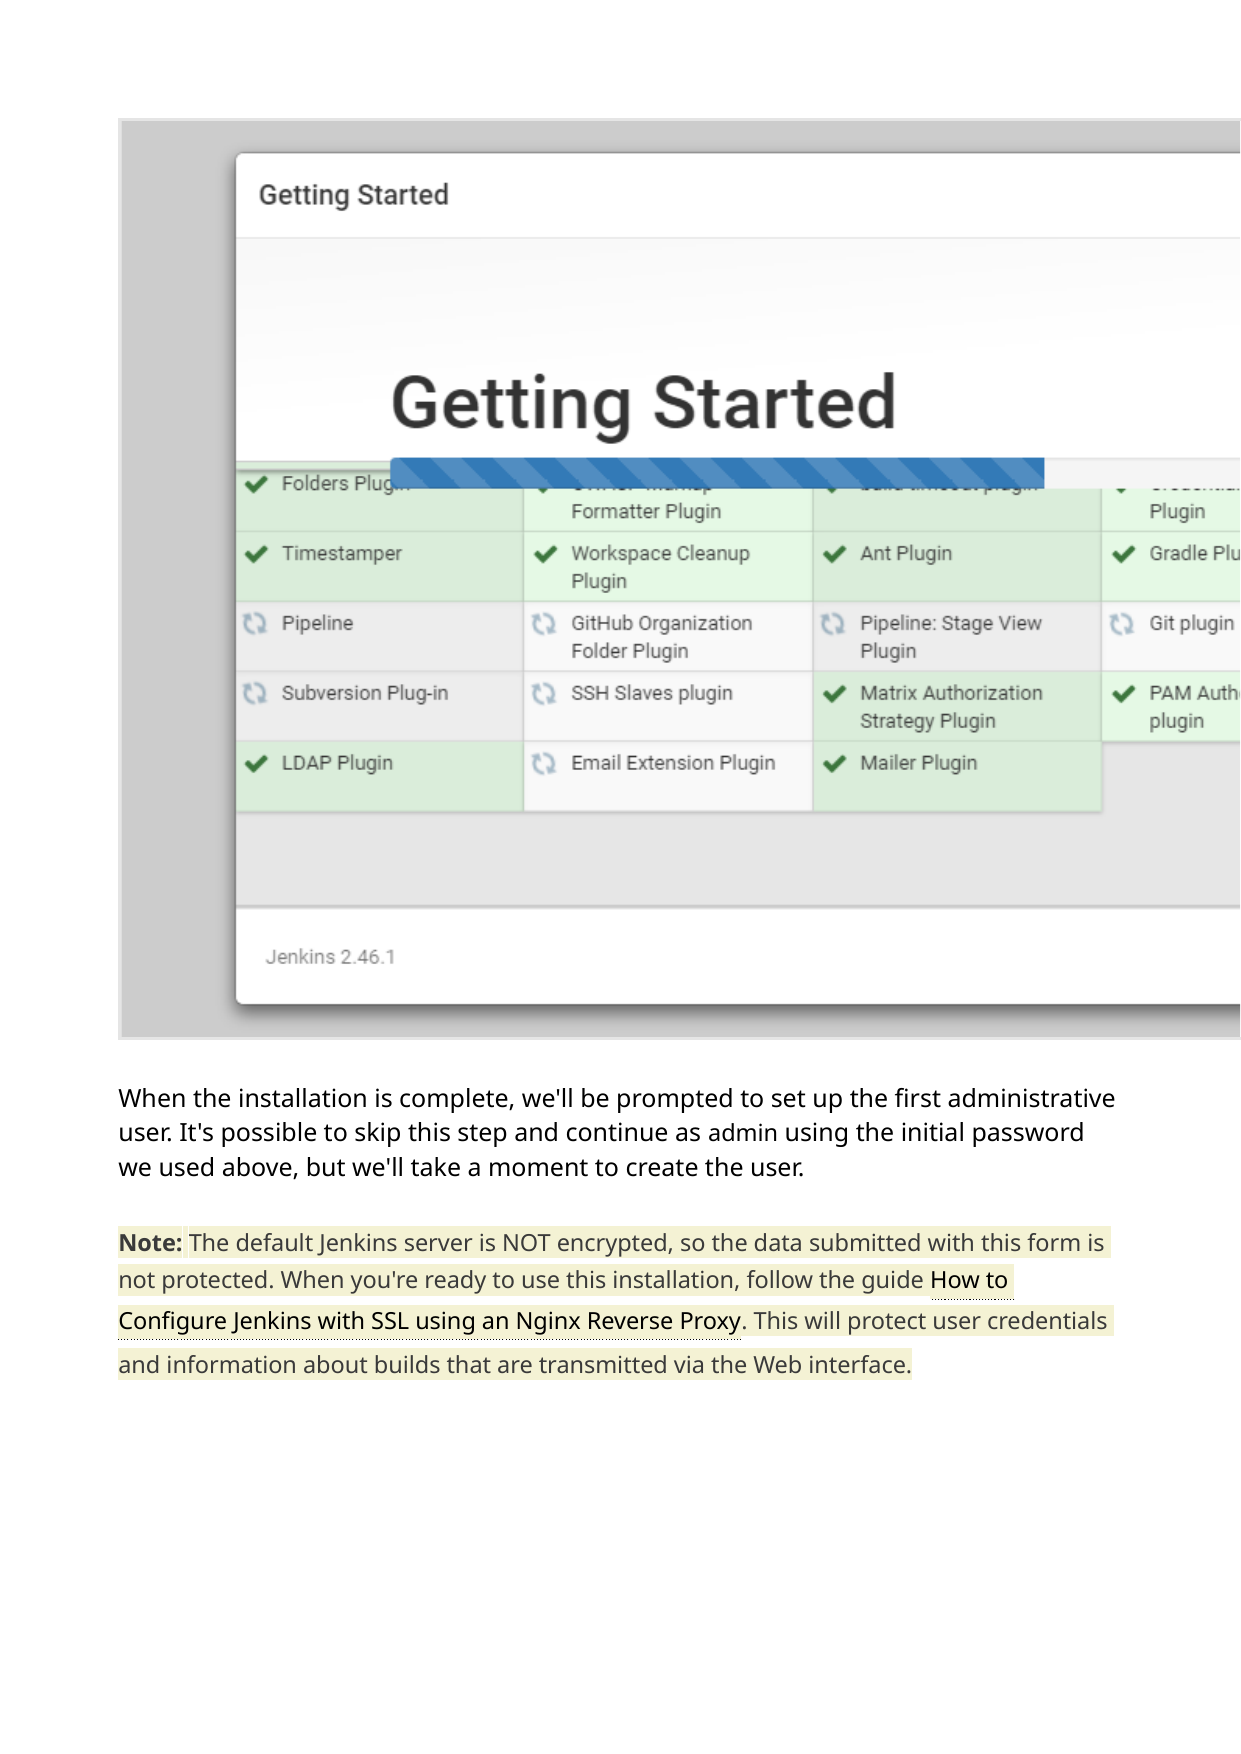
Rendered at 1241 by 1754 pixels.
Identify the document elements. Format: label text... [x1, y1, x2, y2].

picture [121, 121, 1241, 1037]
text Note: The default Jenkins server is NOT encrypted, so the data submitted with this form is not protected. When you're ready to use this installation, follow the guide How to Configure Jenkins with SSL using an Nginx Reverse Proxy. This will protect user credentials and information about builds that are transmitted via the Web interface. [118, 1218, 1122, 1380]
text When the installation is complete, we'll be prompted to set up the first administrative user. It's possible to skip this step and continue as admin using the initial password we used above, but we'll take a moment to create the user. [118, 1080, 1122, 1183]
